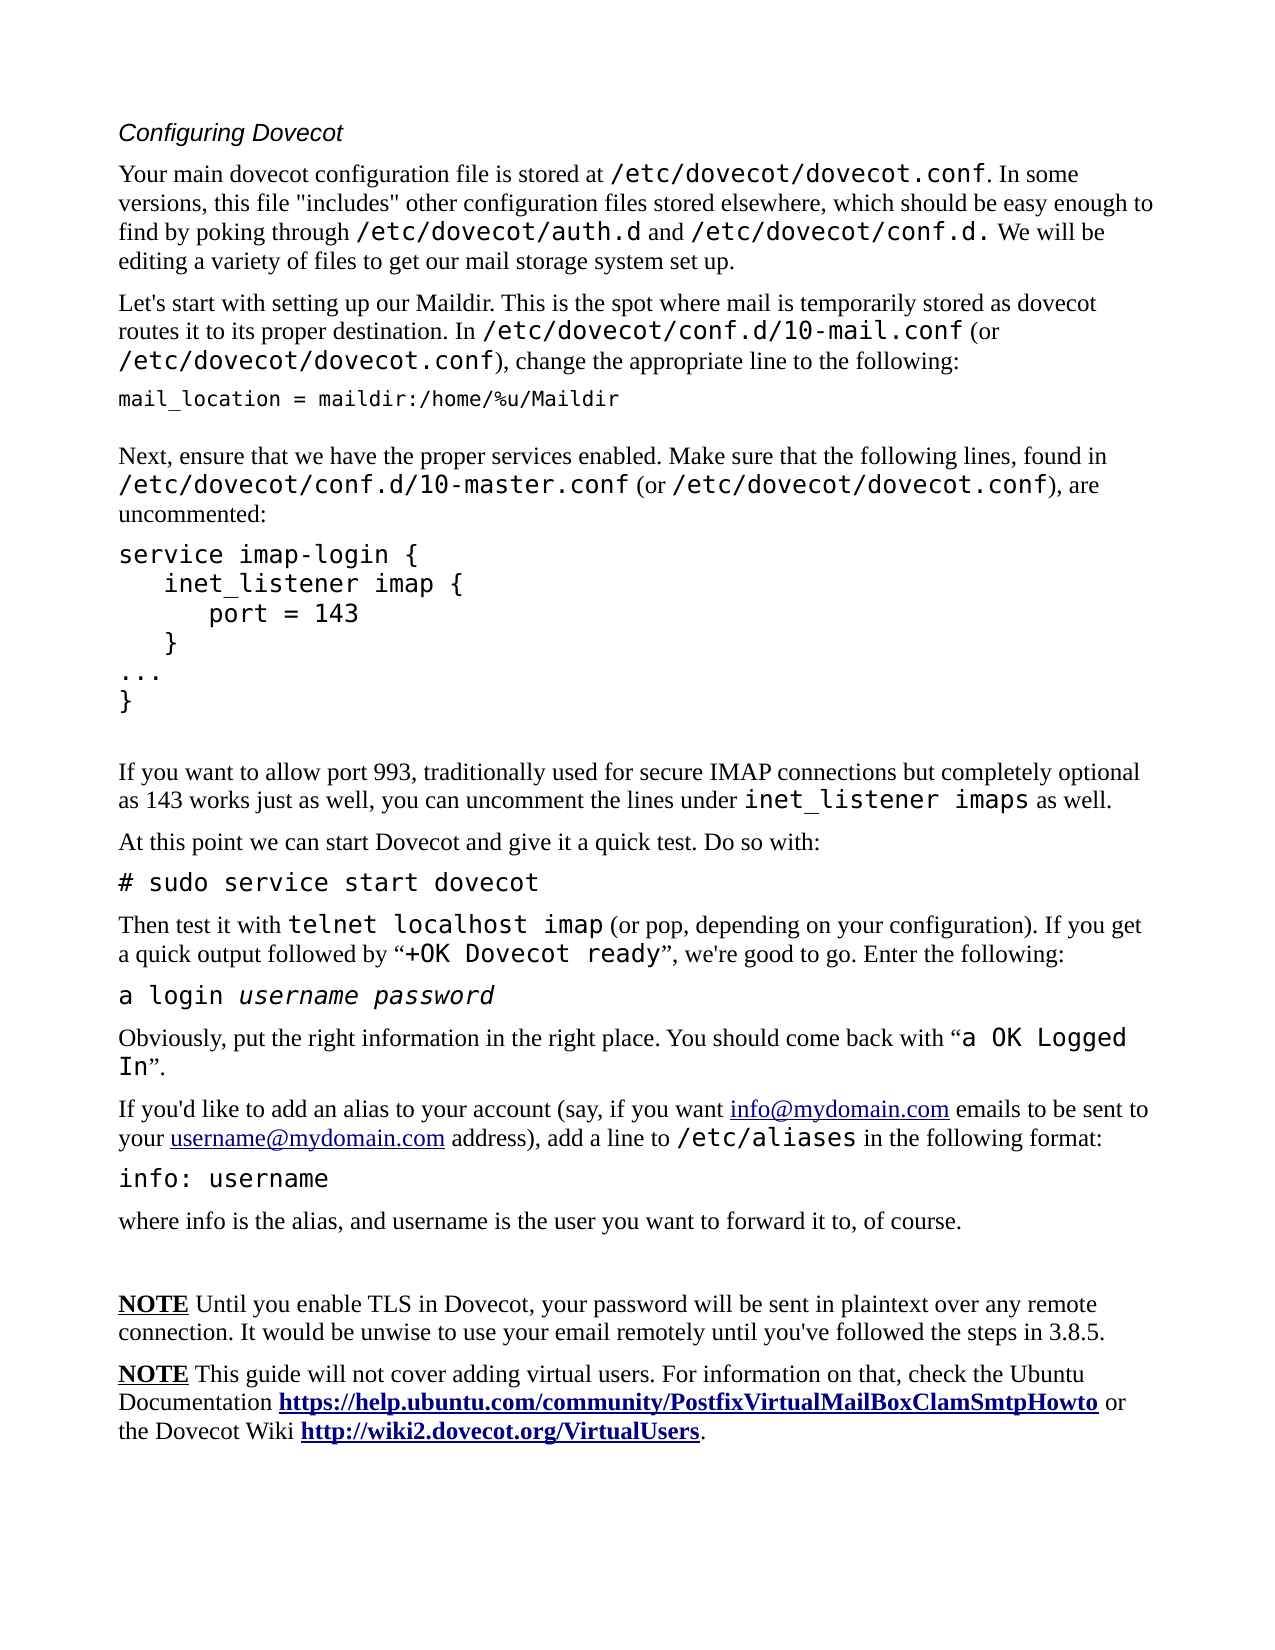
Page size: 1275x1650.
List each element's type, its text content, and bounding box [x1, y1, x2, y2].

text inet_listener imap { [118, 570, 1157, 599]
text If you want to allow port 993, traditionally used for secure IMAP connections but completely optional as 143 works just as well, you can uncomment the lines under inet_listener imaps as well. [118, 757, 1157, 815]
text where info is the alias, and username is the user you want to forward it to, of course. [118, 1206, 1157, 1235]
text info: username [118, 1164, 1157, 1194]
text } [118, 686, 1157, 716]
text If you'd like to add an alias to your account (say, if you want info@mydomain.com emails to be sent to your username@mydomain.com address), add a line to /etc/aliases in the following format: [118, 1094, 1157, 1152]
text # sudo service start dovecot [118, 868, 1157, 898]
text At this point we can start Dovecot and give it a quick test. Do so with: [118, 827, 1157, 856]
subtitle Configuring Dovecot [118, 118, 1157, 147]
text a login username password [118, 981, 1157, 1010]
text Next, ensure that we have the proper services enabled. Make sure that the following lines, found in /etc/dovecot/conf.d/10-master.conf (or /etc/dovecot/dovecot.conf), are uncommented: [118, 441, 1157, 528]
text NOTE This guide will not cover adding virtual users. For information on that, check the Ubuntu Documentation https://help.ubuntu.com/community/PostfixVirtualMailBoxClamSmtpHowto or the Dovecot Wiki http://wiki2.dovecot.org/VirtualUsers. [118, 1359, 1157, 1445]
text NOTE Until you enable TLS in Dovecot, your password will be sent in plaintext over any remote connection. It would be unwise to use your email remotely until you've followed the steps in 3.8.5. [118, 1289, 1157, 1346]
text service imap-login { [118, 541, 1157, 570]
text Then test it with telnet localhost imap (or pop, depending on your configuration). If you get a quick output followed by “+OK Dovecot ready”, we're good to go. Enter the following: [118, 910, 1157, 969]
text mail_location = maildir:/home/%u/Maildir [118, 387, 1157, 412]
text port = 143 [118, 599, 1157, 628]
text ... [118, 657, 1157, 686]
text } [118, 628, 1157, 657]
text Obviously, put the right information in the right place. You should come back with “a OK Logged In”. [118, 1023, 1157, 1081]
text Let's start with setting up our Maildir. This is the spot where mail is temporarily stored as dovecot routes it to its proper destination. In /etc/dovecot/conf.d/10-mail.conf (or /etc/dovecot/dovecot.conf), change the appropriate line to the following: [118, 288, 1157, 375]
text Your main dovecot configuration file is stored at /etc/dovecot/dovecot.conf. In some versions, this file "includes" other configuration files stored elsewhere, which should be easy enough to find by poking through /etc/dovecot/auth.d and /etc/dovecot/conf.d. We will be editing a variety of files to get our mail storage system set up. [118, 159, 1157, 275]
